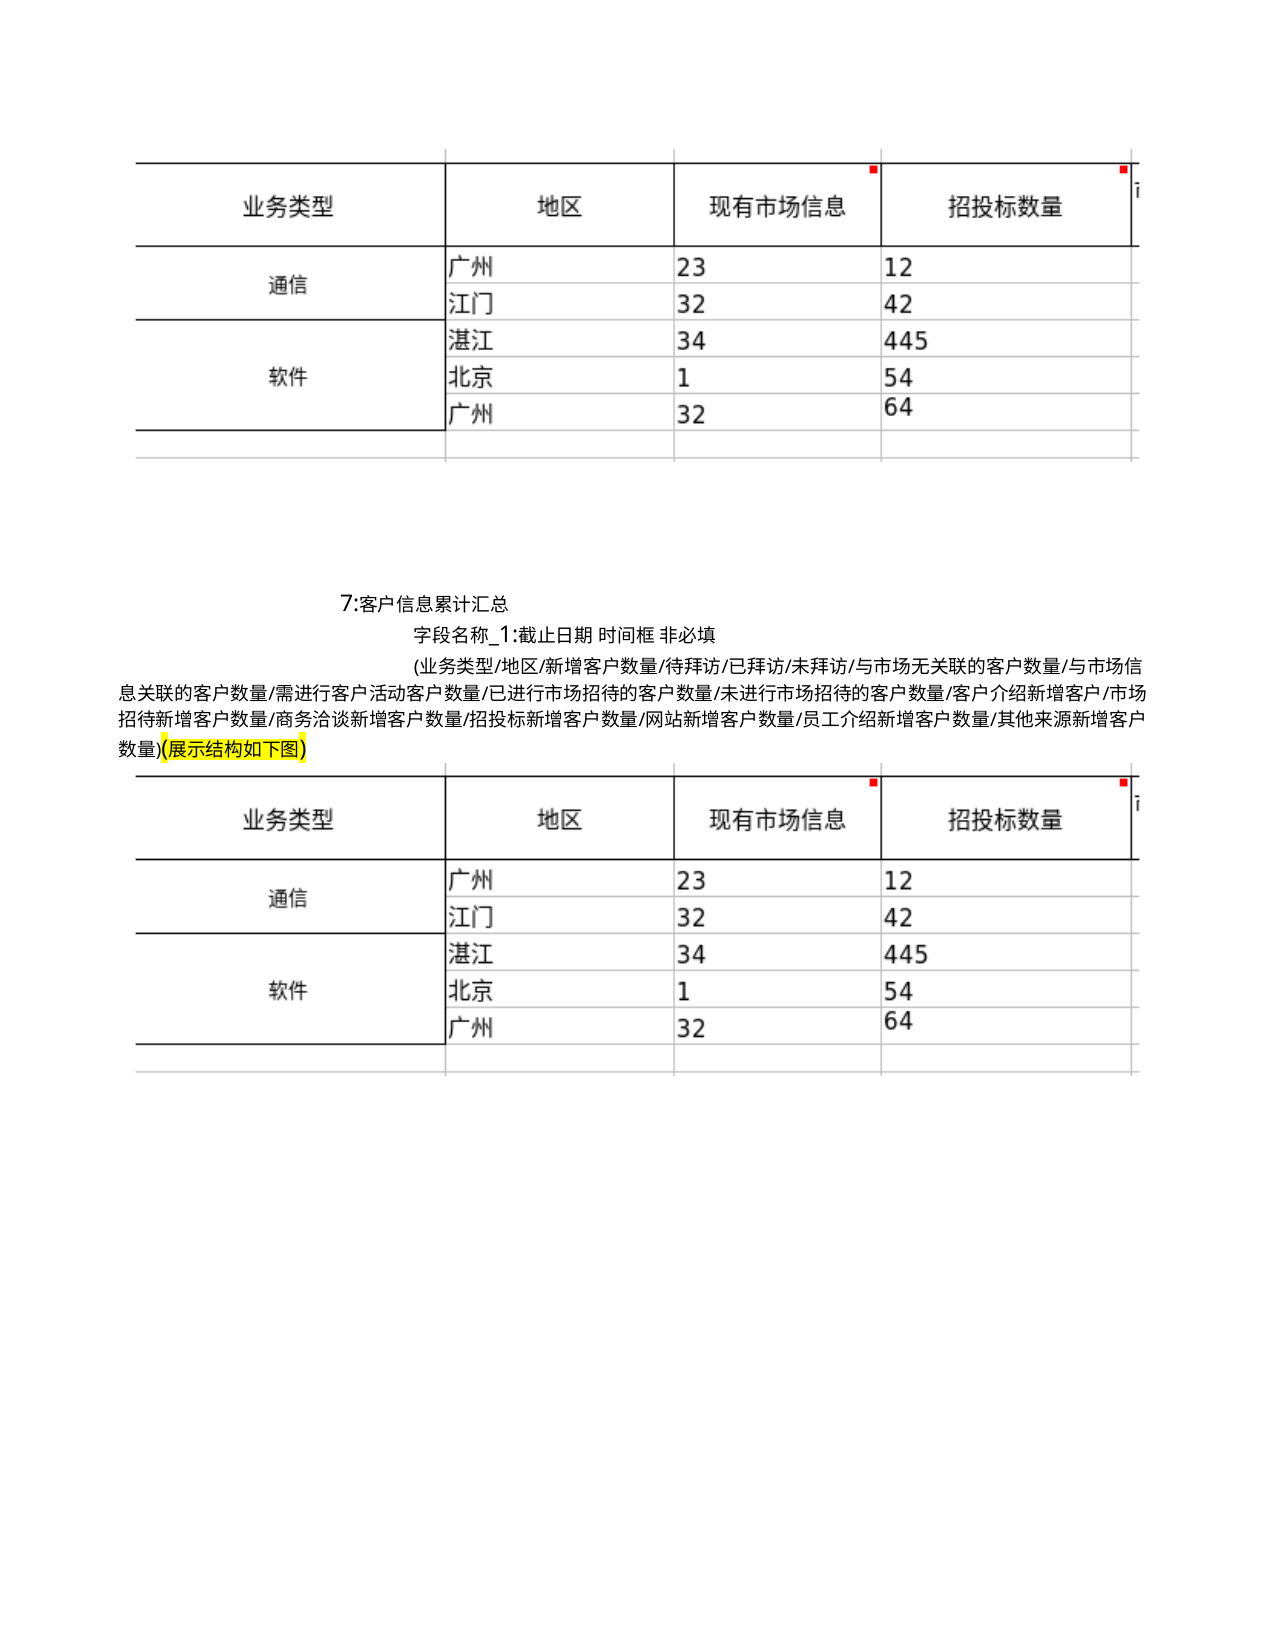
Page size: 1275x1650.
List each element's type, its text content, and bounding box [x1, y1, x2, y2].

picture [135, 149, 1140, 462]
text 字段名称_1:截止日期 时间框 非必填 [118, 618, 1157, 649]
picture [135, 763, 1140, 1076]
text 7:客户信息累计汇总 [118, 587, 1157, 618]
text (业务类型/地区/新增客户数量/待拜访/已拜访/未拜访/与市场无关联的客户数量/与市场信息关联的客户数量/需进行客户活动客户数量/已进行市场招待的客户数量/未进行市场招待的客户数量/客户介绍新增客户/市场招待新增客户数量/商务洽谈新增客户数量/招投标新增客户数量/网站新增客户数量/员工介绍新增客户数量/其他来源新增客户数量)(展示结构如下图) [118, 649, 1157, 763]
